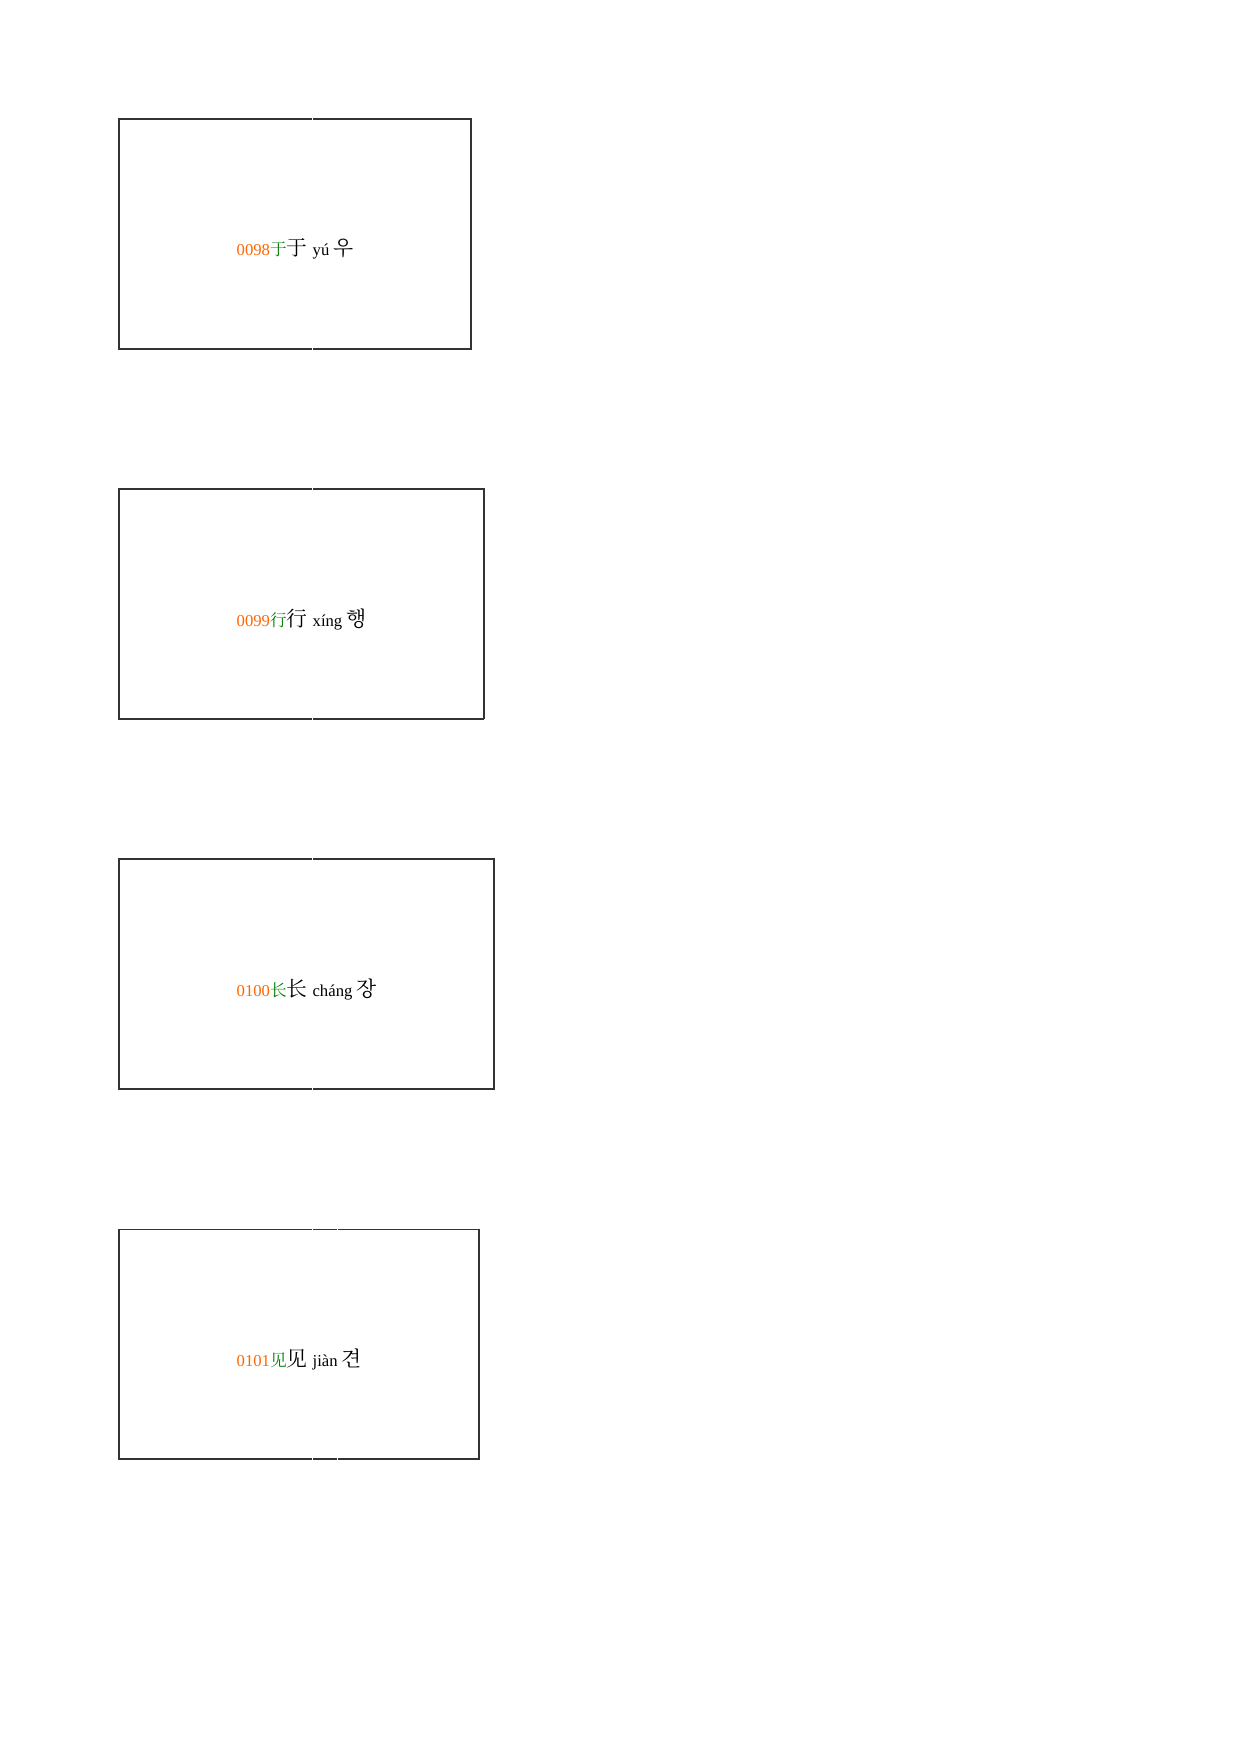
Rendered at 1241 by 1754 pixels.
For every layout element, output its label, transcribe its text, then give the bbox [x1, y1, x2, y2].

text 0099行行 xíng 행 [120, 489, 483, 719]
text [495, 858, 1122, 1090]
text [485, 488, 1122, 719]
text [472, 118, 1122, 349]
text 0098于于 yú 우 [120, 119, 470, 349]
text 0100长长 cháng 장 [120, 859, 493, 1089]
text [480, 1228, 1122, 1460]
text 0101见见 jiàn 견 [120, 1230, 478, 1459]
